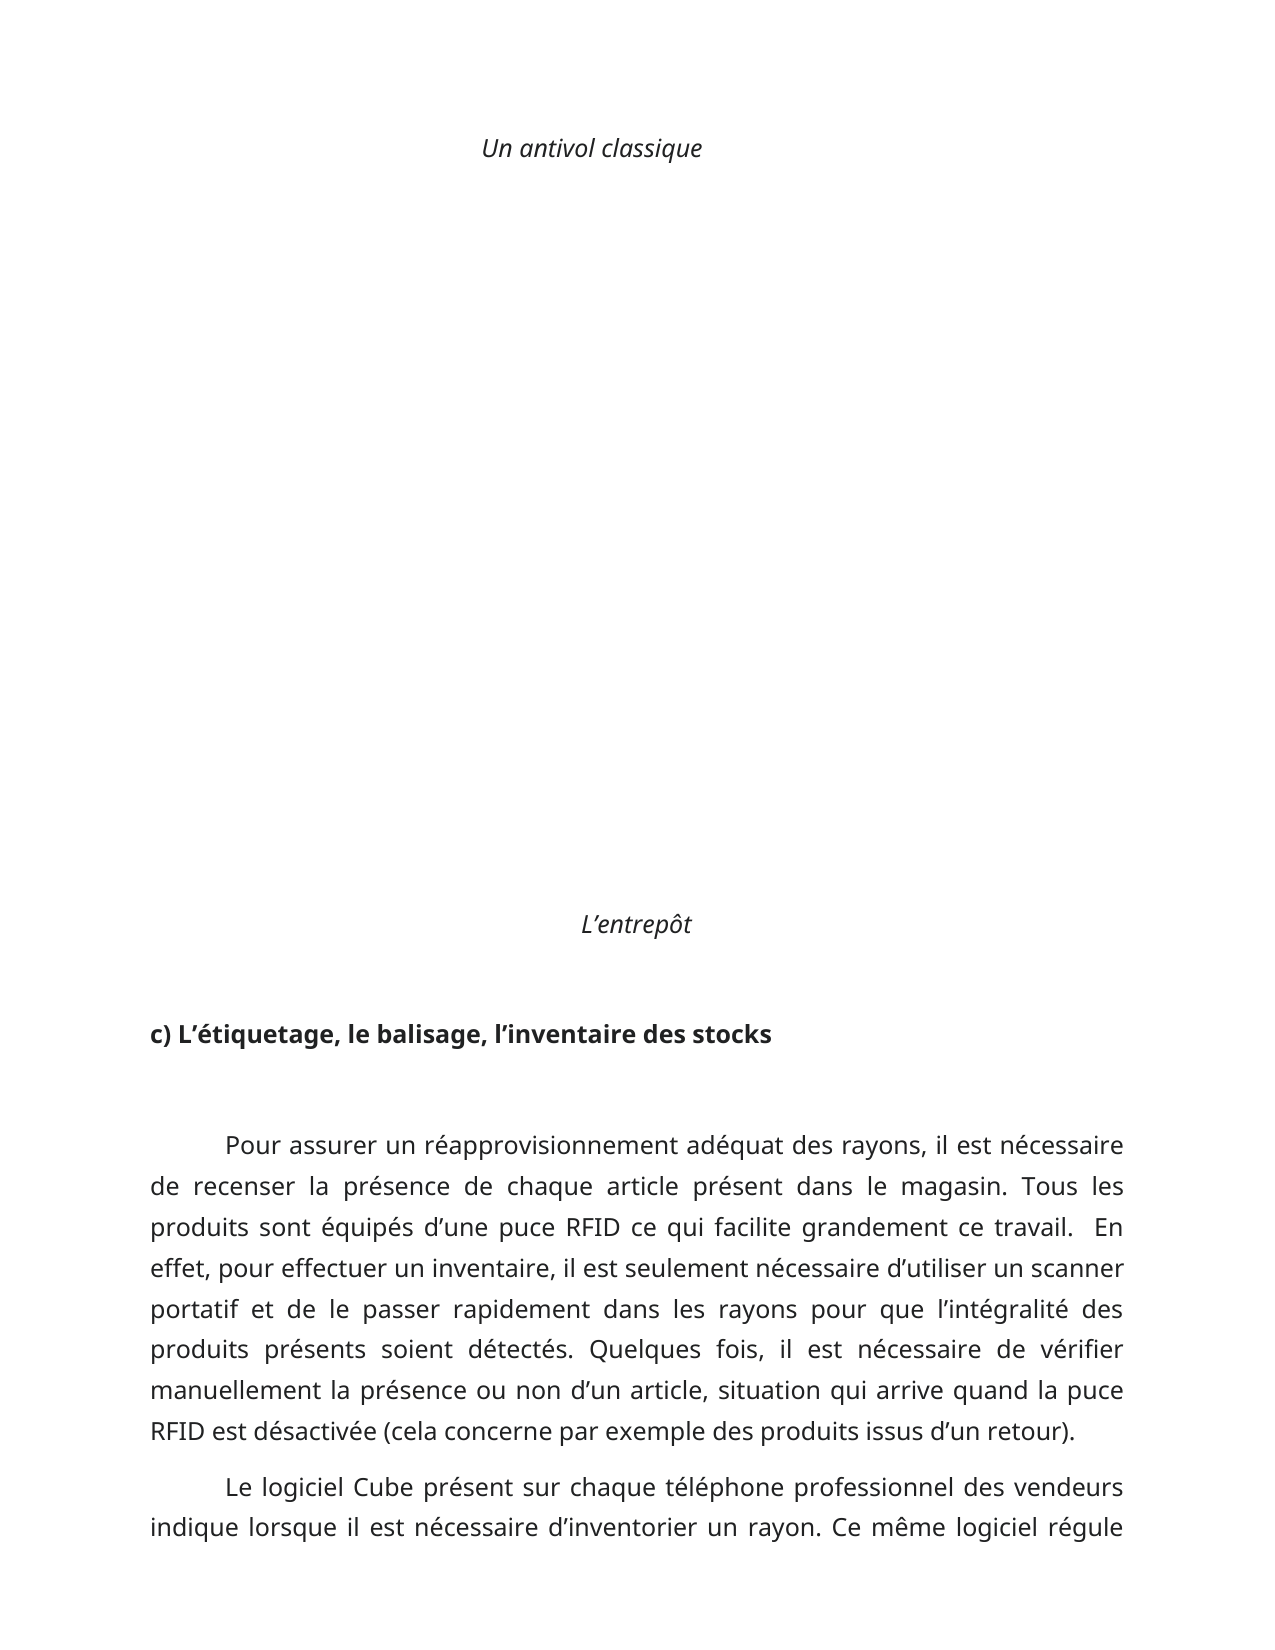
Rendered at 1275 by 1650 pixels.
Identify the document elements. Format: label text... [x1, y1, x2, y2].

text L’entrepôt [150, 906, 1125, 940]
text Pour assurer un réapprovisionnement adéquat des rayons, il est nécessaire de recenser la présence de chaque article présent dans le magasin. Tous les produits sont équipés d’une puce RFID ce qui facilite grandement ce travail. En effet, pour effectuer un inventaire, il est seulement nécessaire d’utiliser un scanner portatif et de le passer rapidement dans les rayons pour que l’intégralité des produits présents soient détectés. Quelques fois, il est nécessaire de vérifier manuellement la présence ou non d’un article, situation qui arrive quand la puce RFID est désactivée (cela concerne par exemple des produits issus d’un retour). [150, 1128, 1125, 1448]
text c) L’étiquetage, le balisage, l’inventaire des stocks [150, 1017, 1125, 1051]
text Un antivol classique [150, 130, 1125, 164]
text Le logiciel Cube présent sur chaque téléphone professionnel des vendeurs indique lorsque il est nécessaire d’inventorier un rayon. Ce même logiciel régule [150, 1469, 1125, 1544]
